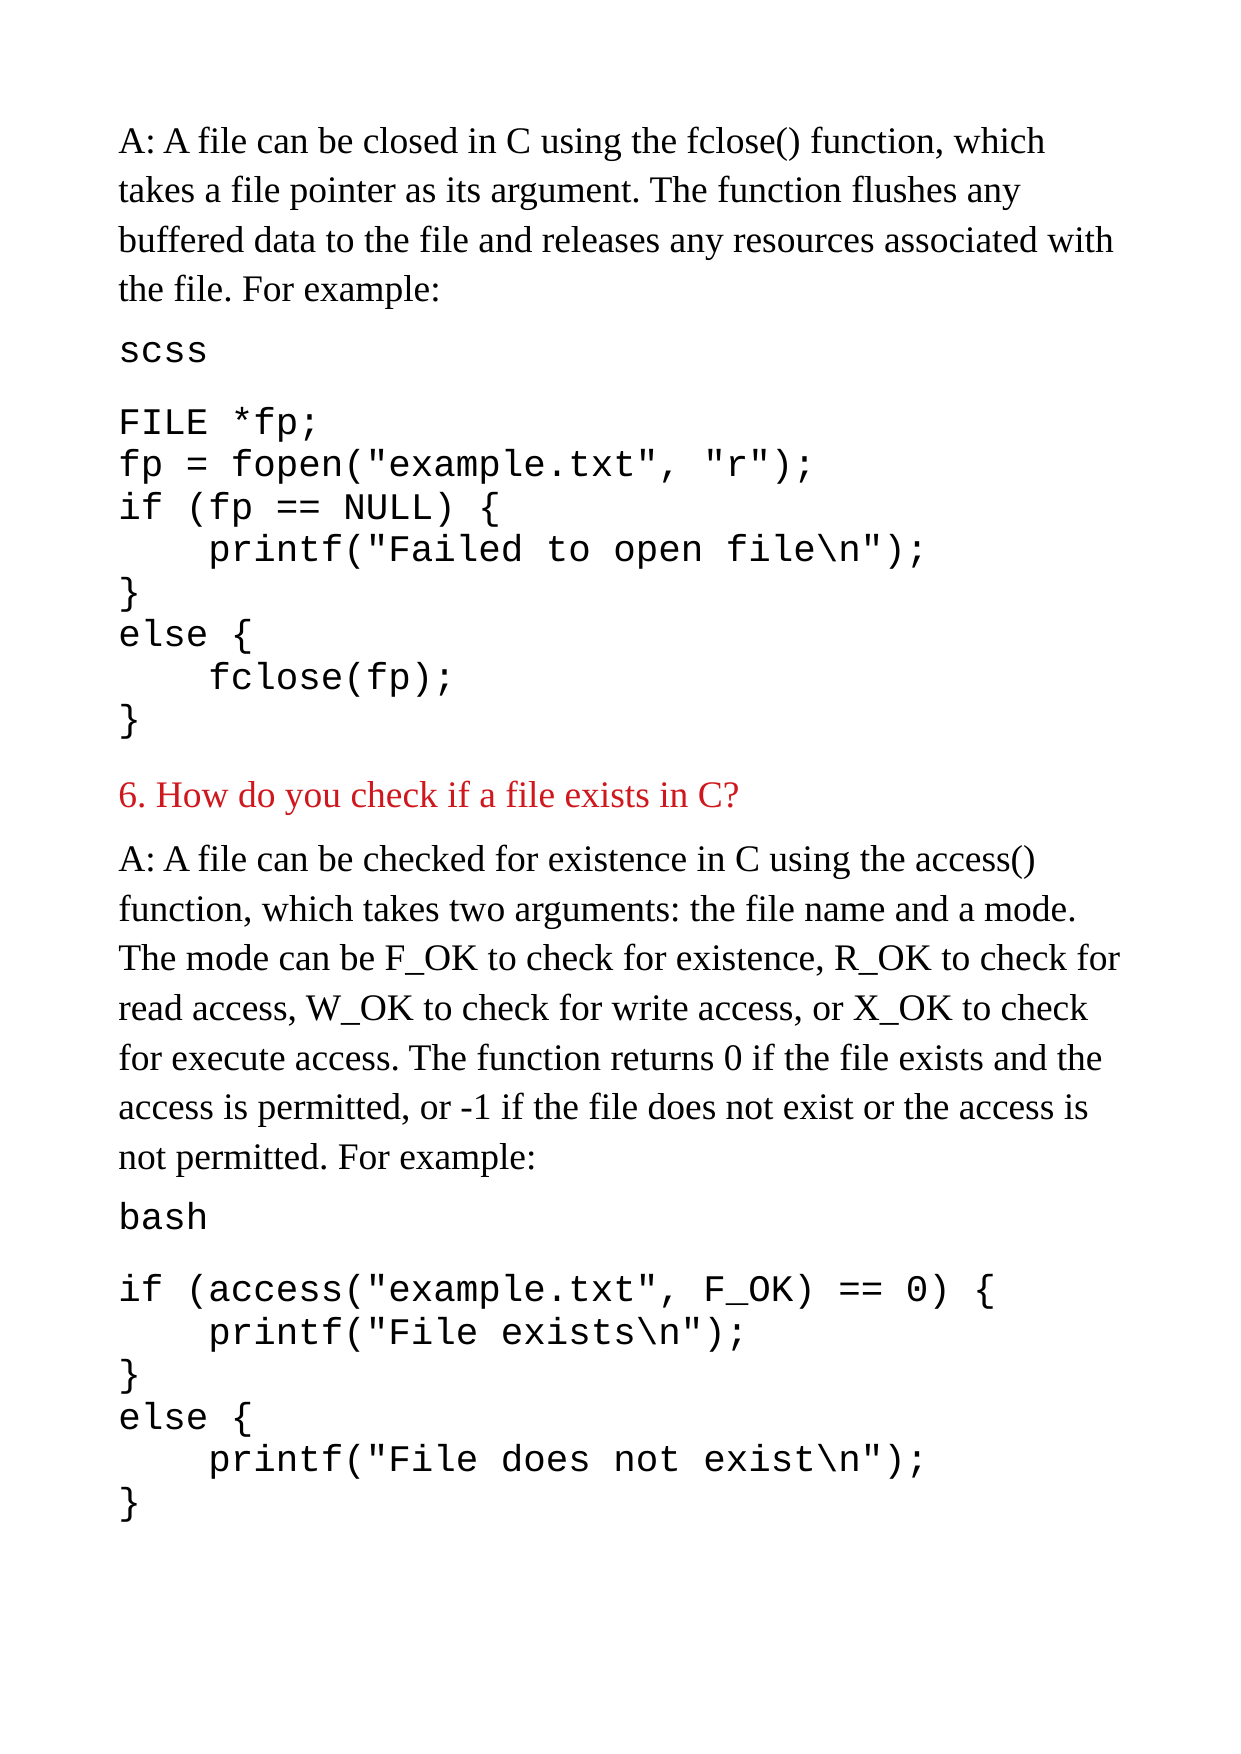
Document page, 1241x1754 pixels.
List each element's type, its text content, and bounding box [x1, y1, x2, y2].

text else { [118, 1398, 1122, 1440]
text A: A file can be closed in C using the fclose() function, which takes a file pointer as its argument. The function flushes any buffered data to the file and releases any resources associated with the file. For example: [118, 118, 1122, 310]
text if (fp == NULL) { [118, 488, 1122, 531]
text if (access("example.txt", F_OK) == 0) { [118, 1270, 1122, 1313]
text } [118, 1483, 1122, 1525]
text } [118, 573, 1122, 616]
text printf("File exists\n"); [118, 1313, 1122, 1355]
text FILE *fp; [118, 403, 1122, 446]
text } [118, 701, 1122, 743]
text bash [118, 1198, 1122, 1241]
text 6. How do you check if a file exists in C? [118, 772, 1122, 816]
text scss [118, 331, 1122, 373]
text printf("File does not exist\n"); [118, 1440, 1122, 1483]
text } [118, 1355, 1122, 1398]
text fp = fopen("example.txt", "r"); [118, 446, 1122, 488]
text printf("Failed to open file\n"); [118, 531, 1122, 573]
text fclose(fp); [118, 658, 1122, 701]
text A: A file can be checked for existence in C using the access() function, which takes two arguments: the file name and a mode. The mode can be F_OK to check for existence, R_OK to check for read access, W_OK to check for write access, or X_OK to check for execute access. The function returns 0 if the file exists and the access is permitted, or -1 if the file does not exist or the access is not permitted. For example: [118, 837, 1122, 1177]
text else { [118, 616, 1122, 658]
